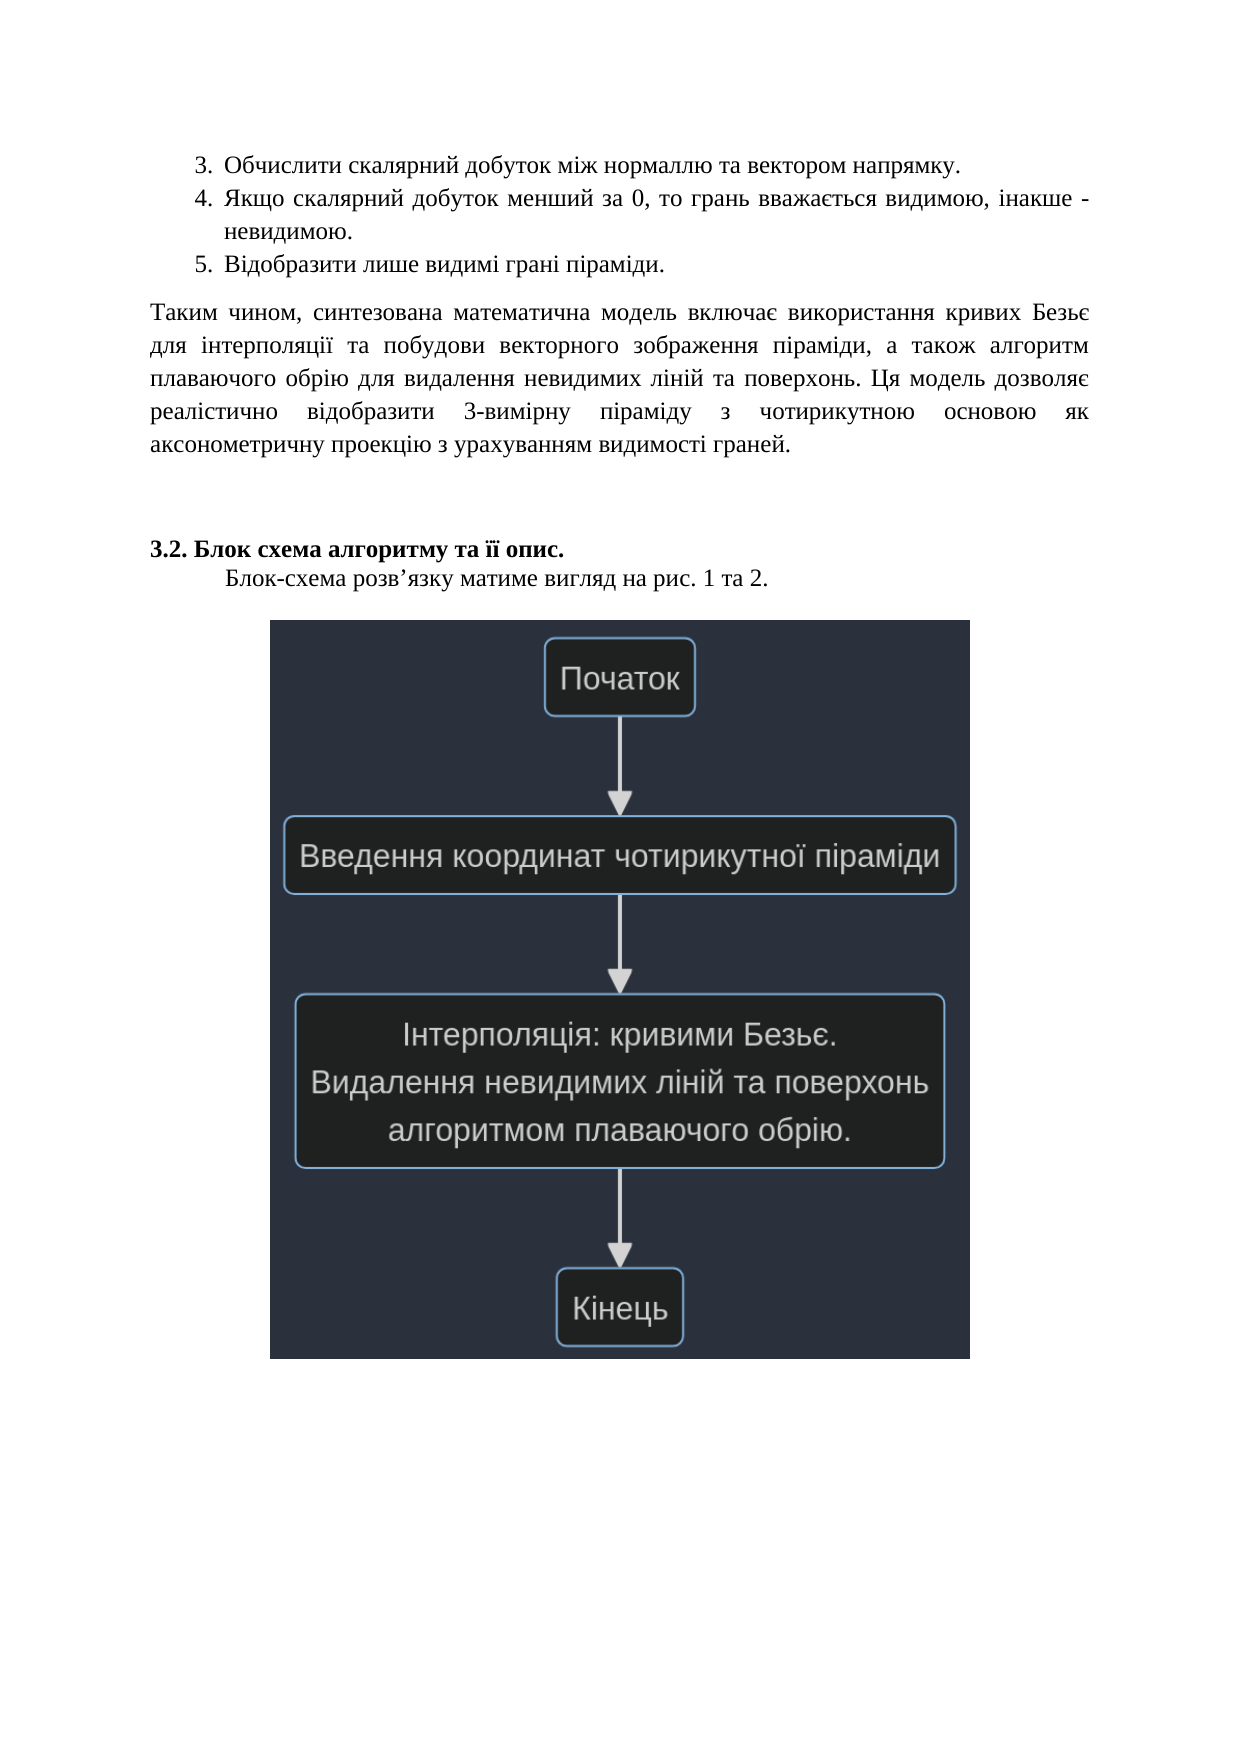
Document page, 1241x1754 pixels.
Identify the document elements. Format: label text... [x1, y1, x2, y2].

list Якщо скалярний добуток менший за 0, то грань вважається видимою, інакше - невидимою. [194, 183, 1090, 245]
list Обчислити скалярний добуток між нормаллю та вектором напрямку. [194, 150, 1090, 179]
text Блок-схема розв’язку матиме вигляд на рис. 1 та 2. [150, 563, 1090, 591]
picture [270, 620, 970, 1359]
list Відобразити лише видимі грані піраміди. [194, 249, 1090, 278]
text Таким чином, синтезована математична модель включає використання кривих Безьє для інтерполяції та побудови векторного зображення піраміди, а також алгоритм плаваючого обрію для видалення невидимих ліній та поверхонь. Ця модель дозволяє реалістично відобразити 3-вимірну піраміду з чотирикутною основою як аксонометричну проекцію з урахуванням видимості граней. [150, 297, 1090, 457]
text 3.2. Блок схема алгоритму та її опис. [150, 534, 1090, 563]
